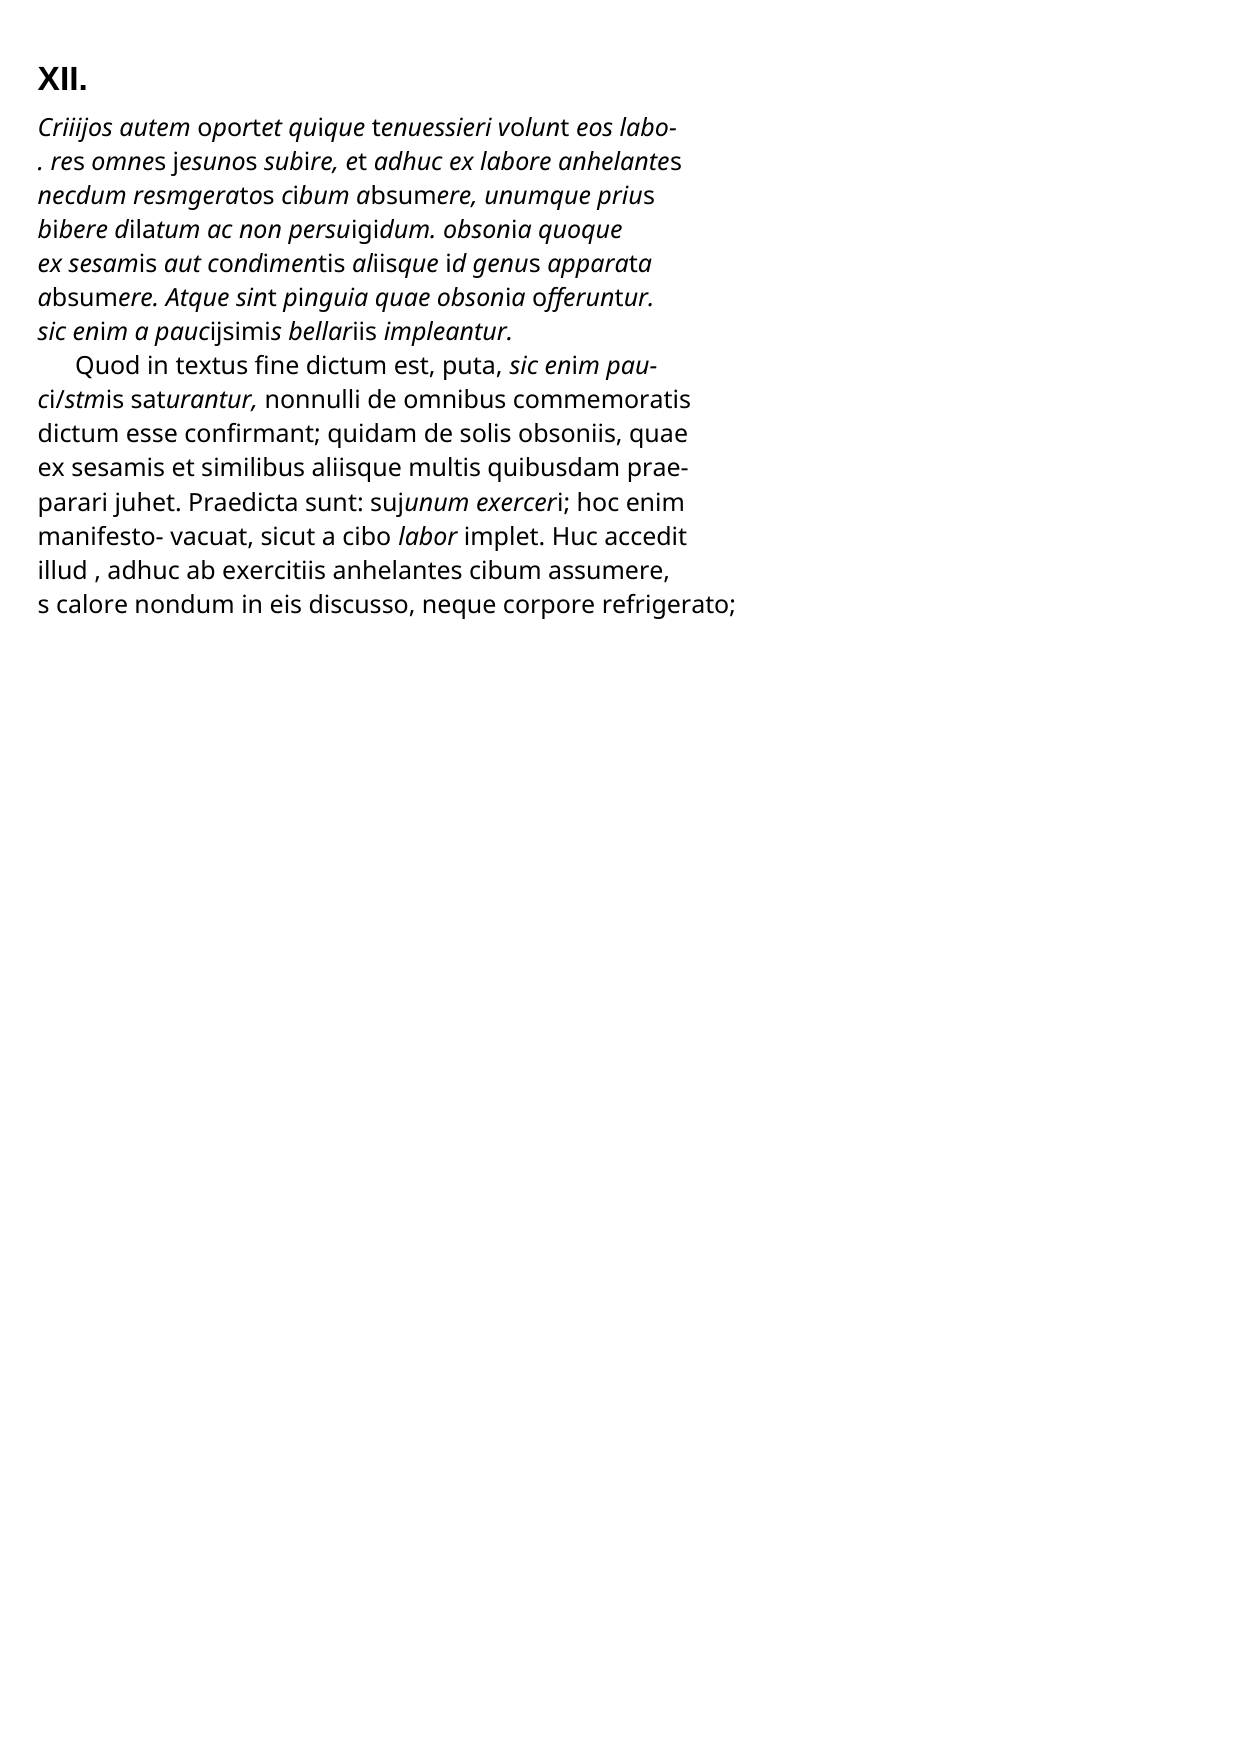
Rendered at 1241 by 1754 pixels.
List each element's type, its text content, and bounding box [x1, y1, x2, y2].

text Criiijos autem oportet quique tenuessieri volunt eos labo- . res omnes jesunos subire, et adhuc ex labore anhelantes necdum resmgeratos cibum absumere, unumque prius bibere dilatum ac non persuigidum. obsonia quoque ex sesamis aut condimentis aliisque id genus apparata absumere. Atque sint pinguia quae obsonia offeruntur. sic enim a paucijsimis bellariis impleantur. [37, 109, 1203, 348]
subtitle XII. [37, 58, 1203, 97]
text Quod in textus fine dictum est, puta, sic enim pau- ci/stmis saturantur, nonnulli de omnibus commemoratis dictum esse confirmant; quidam de solis obsoniis, quae ex sesamis et similibus aliisque multis quibusdam prae- parari juhet. Praedicta sunt: sujunum exerceri; hoc enim manifesto- vacuat, sicut a cibo labor implet. Huc accedit illud , adhuc ab exercitiis anhelantes cibum assumere, s calore nondum in eis discusso, neque corpore refrigerato; [37, 348, 1203, 620]
